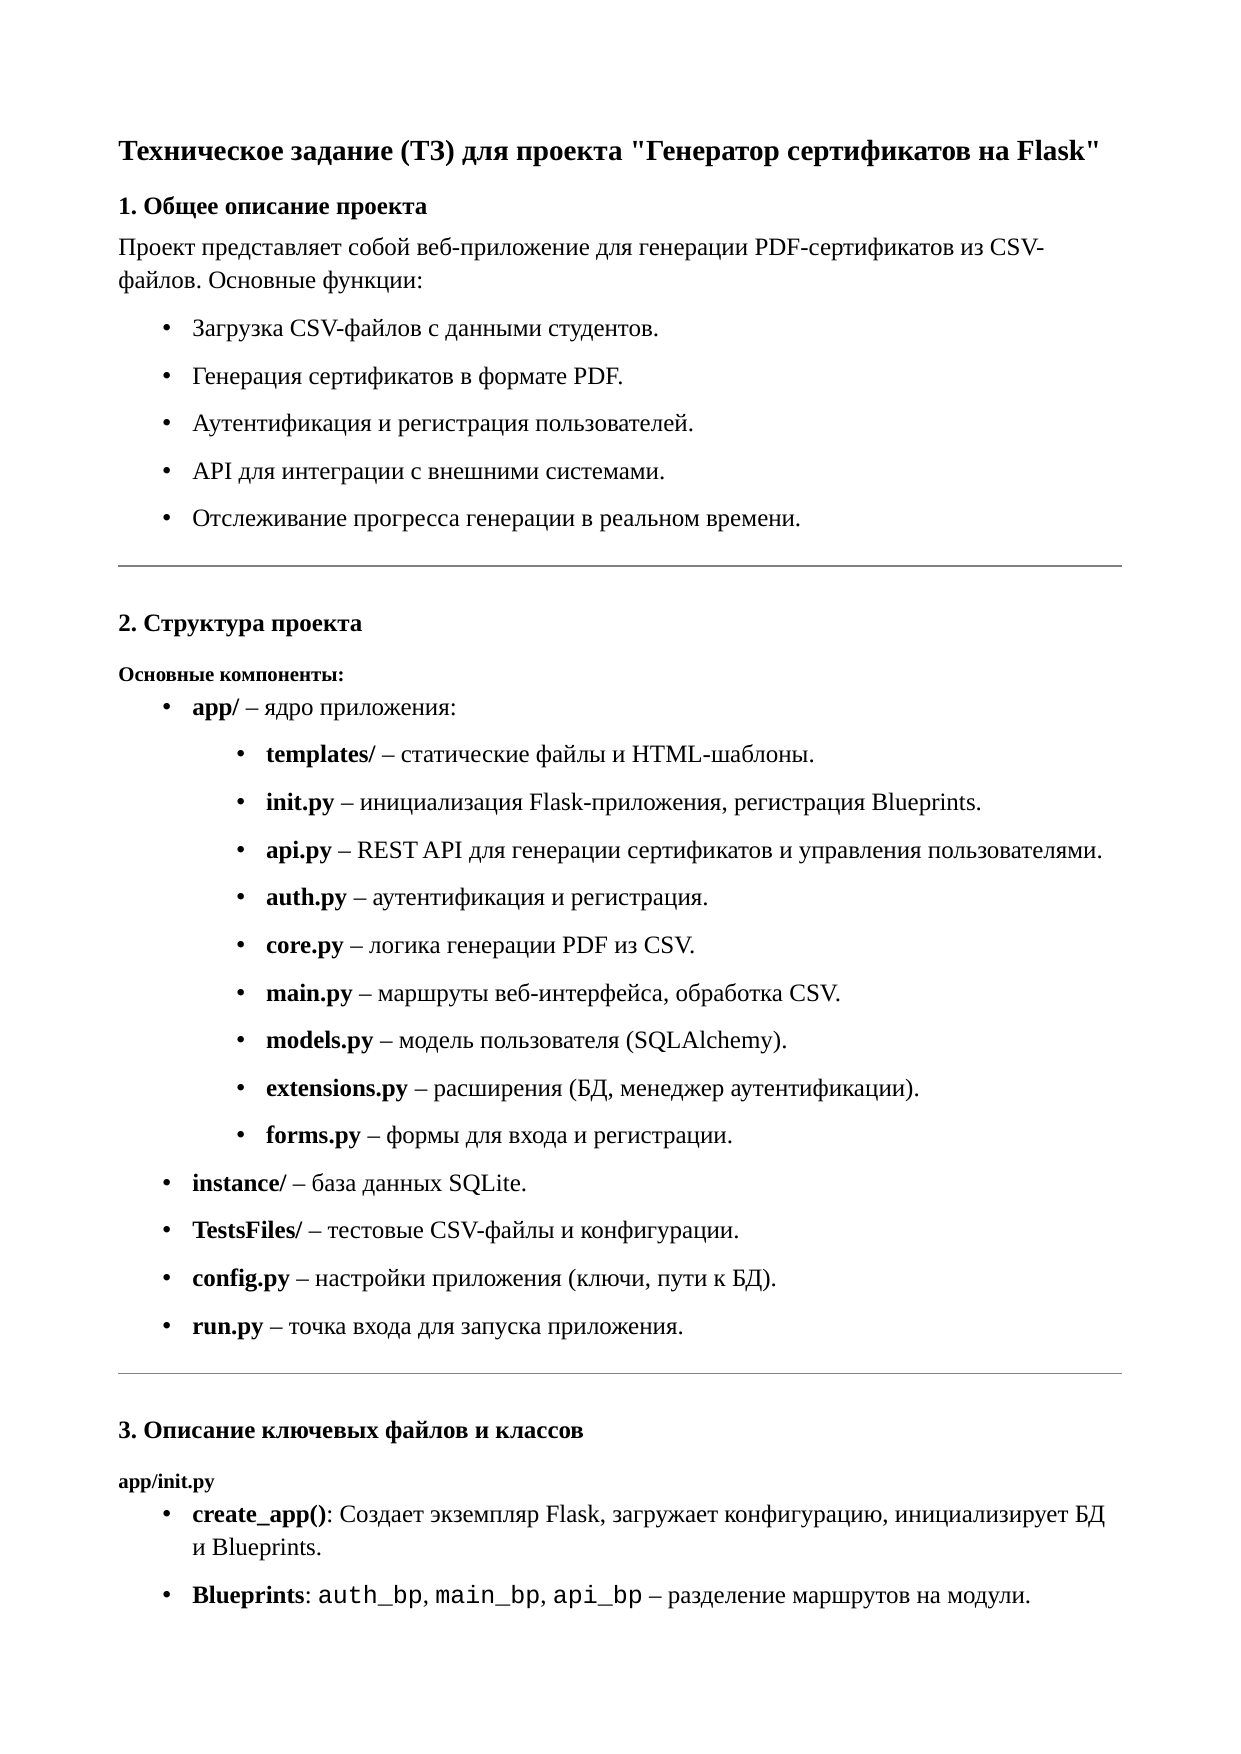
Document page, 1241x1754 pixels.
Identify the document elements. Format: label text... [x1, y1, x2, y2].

list api.py – REST API для генерации сертификатов и управления пользователями. [236, 835, 1122, 863]
list Генерация сертификатов в формате PDF. [162, 361, 1122, 389]
list auth.py – аутентификация и регистрация. [236, 882, 1122, 911]
list templates/ – статические файлы и HTML-шаблоны. [236, 739, 1122, 768]
list init.py – инициализация Flask-приложения, регистрация Blueprints. [236, 787, 1122, 816]
list Загрузка CSV-файлов с данными студентов. [162, 313, 1122, 342]
list config.py – настройки приложения (ключи, пути к БД). [162, 1263, 1122, 1292]
list instance/ – база данных SQLite. [162, 1168, 1122, 1197]
list core.py – логика генерации PDF из CSV. [236, 930, 1122, 959]
list TestsFiles/ – тестовые CSV-файлы и конфигурации. [162, 1216, 1122, 1244]
list run.py – точка входа для запуска приложения. [162, 1311, 1122, 1339]
list create_app(): Создает экземпляр Flask, загружает конфигурацию, инициализирует БД и Blueprints. [162, 1499, 1122, 1561]
list extensions.py – расширения (БД, менеджер аутентификации). [236, 1073, 1122, 1102]
list Отслеживание прогресса генерации в реальном времени. [162, 503, 1122, 532]
list models.py – модель пользователя (SQLAlchemy). [236, 1025, 1122, 1054]
list Аутентификация и регистрация пользователей. [162, 408, 1122, 437]
subtitle 2. Структура проекта [118, 608, 1122, 637]
subtitle Основные компоненты: [118, 662, 1122, 686]
list app/ – ядро приложения: [162, 692, 1122, 721]
subtitle 3. Описание ключевых файлов и классов [118, 1415, 1122, 1444]
list API для интеграции с внешними системами. [162, 456, 1122, 485]
text Проект представляет собой веб-приложение для генерации PDF-сертификатов из CSV-файлов. Основные функции: [118, 232, 1122, 294]
subtitle 1. Общее описание проекта [118, 191, 1122, 220]
list forms.py – формы для входа и регистрации. [236, 1120, 1122, 1149]
list main.py – маршруты веб-интерфейса, обработка CSV. [236, 978, 1122, 1006]
subtitle Техническое задание (ТЗ) для проекта "Генератор сертификатов на Flask" [118, 133, 1122, 166]
list Blueprints: auth_bp, main_bp, api_bp – разделение маршрутов на модули. [162, 1580, 1122, 1611]
subtitle app/init.py [118, 1469, 1122, 1493]
